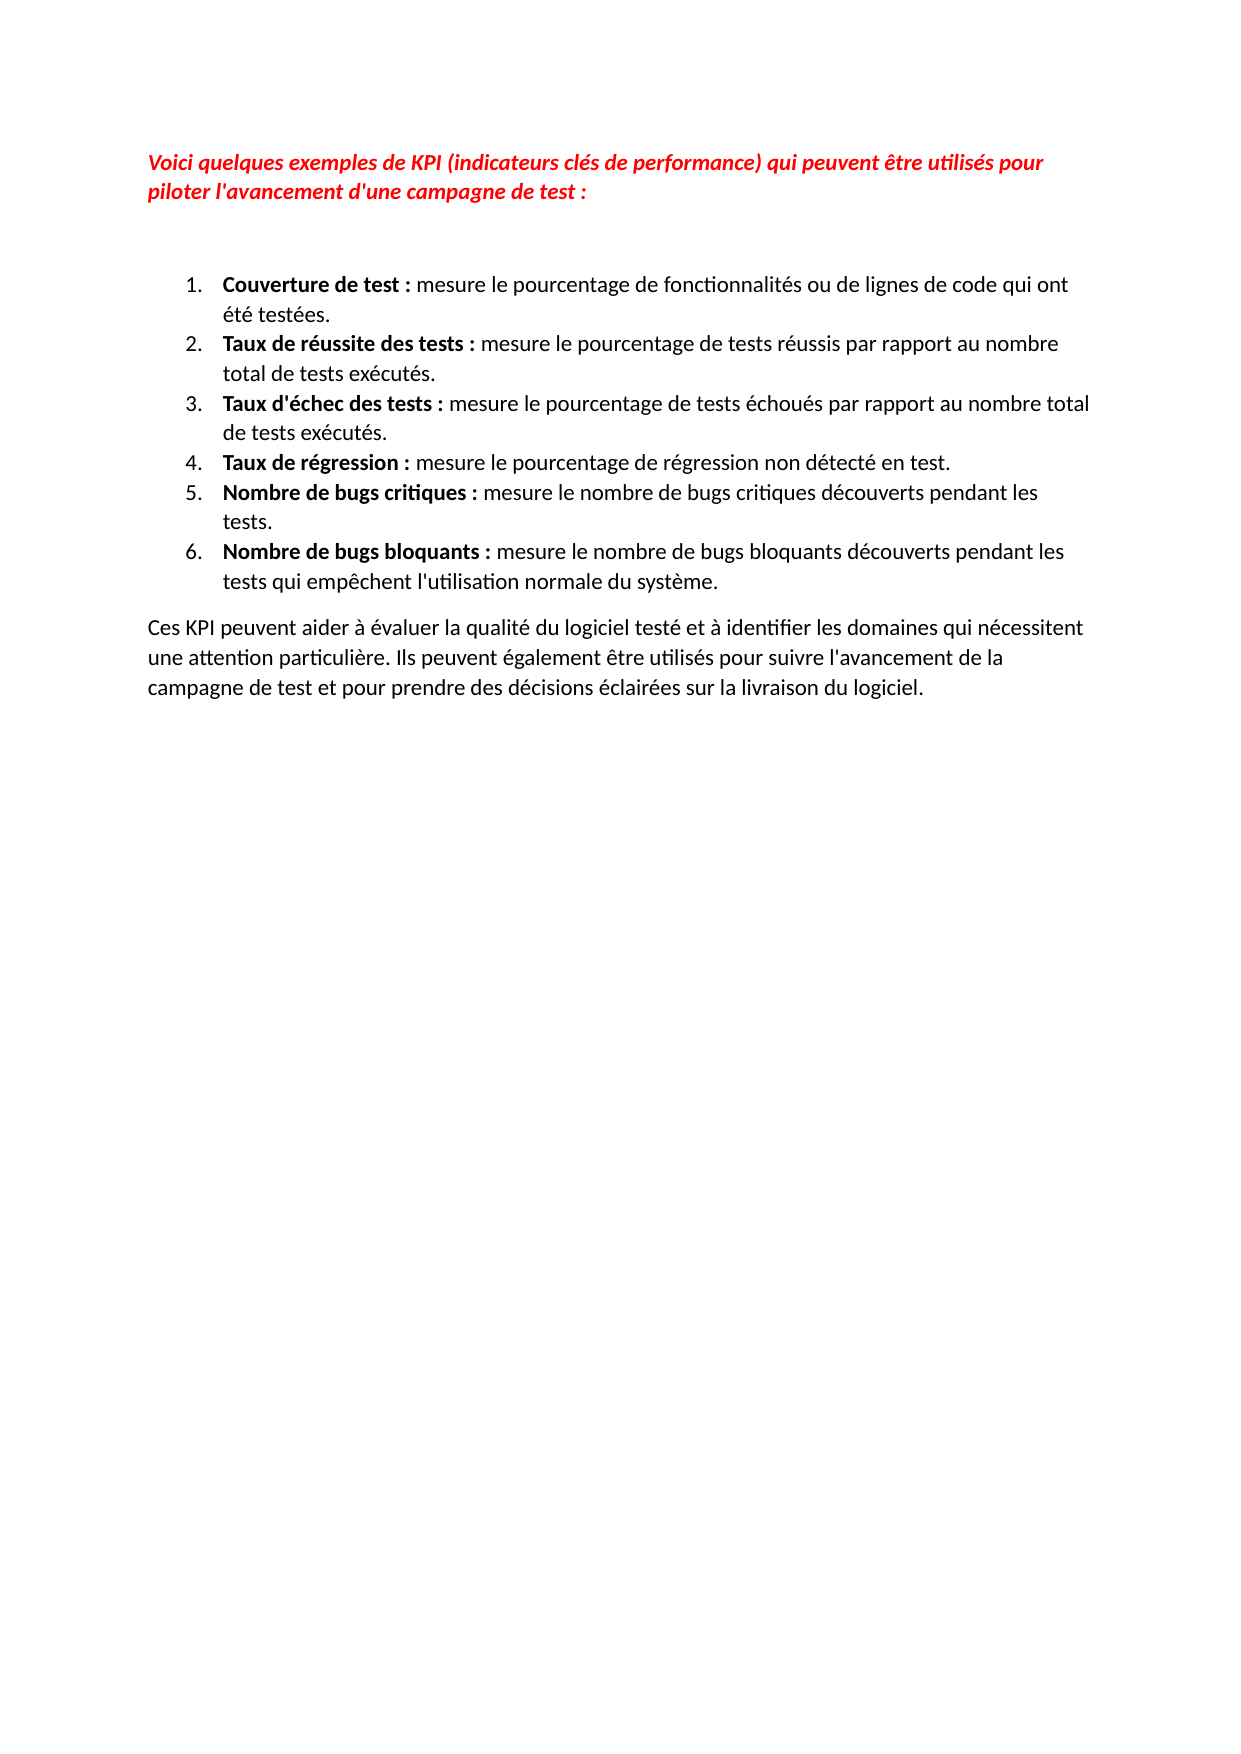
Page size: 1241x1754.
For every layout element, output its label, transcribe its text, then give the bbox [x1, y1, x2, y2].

list Taux de régression : mesure le pourcentage de régression non détecté en test. [185, 448, 1093, 476]
text Voici quelques exemples de KPI (indicateurs clés de performance) qui peuvent être utilisés pour piloter l'avancement d'une campagne de test : [148, 148, 1093, 205]
list Nombre de bugs bloquants : mesure le nombre de bugs bloquants découverts pendant les tests qui empêchent l'utilisation normale du système. [185, 537, 1093, 595]
list Taux de réussite des tests : mesure le pourcentage de tests réussis par rapport au nombre total de tests exécutés. [185, 329, 1093, 387]
list Taux d'échec des tests : mesure le pourcentage de tests échoués par rapport au nombre total de tests exécutés. [185, 389, 1093, 446]
list Couverture de test : mesure le pourcentage de fonctionnalités ou de lignes de code qui ont été testées. [185, 270, 1093, 328]
list Nombre de bugs critiques : mesure le nombre de bugs critiques découverts pendant les tests. [185, 478, 1093, 536]
text Ces KPI peuvent aider à évaluer la qualité du logiciel testé et à identifier les domaines qui nécessitent une attention particulière. Ils peuvent également être utilisés pour suivre l'avancement de la campagne de test et pour prendre des décisions éclairées sur la livraison du logiciel. [148, 613, 1093, 701]
